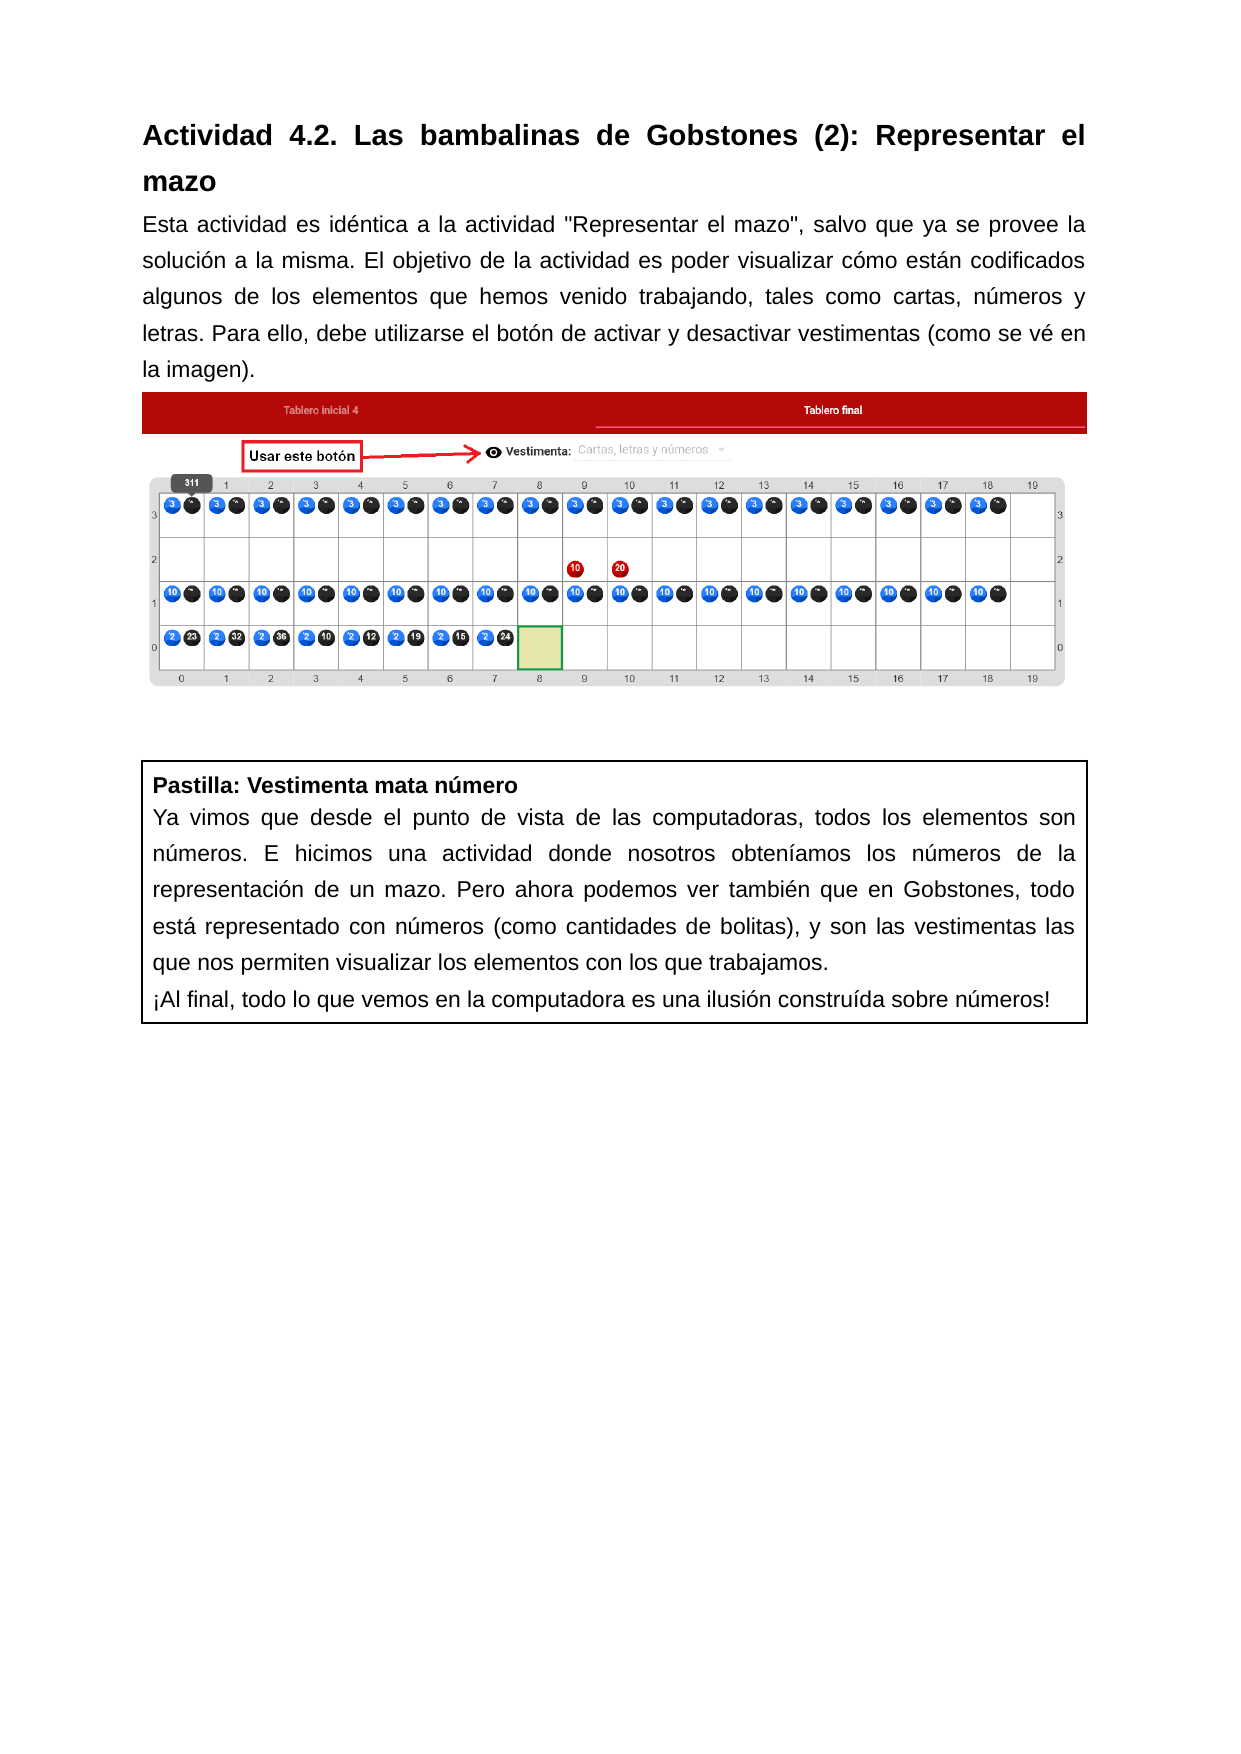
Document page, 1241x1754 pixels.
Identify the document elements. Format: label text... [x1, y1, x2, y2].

text Esta actividad es idéntica a la actividad "Representar el mazo", salvo que ya se provee la solución a la misma. El objetivo de la actividad es poder visualizar cómo están codificados algunos de los elementos que hemos venido trabajando, tales como cartas, números y letras. Para ello, debe utilizarse el botón de activar y desactivar vestimentas (como se vé en la imagen). [142, 211, 1087, 382]
table_header Pastilla: Vestimenta mata número Ya vimos que desde el punto de vista de las computadoras, todos los elementos son números. E hicimos una actividad donde nosotros obteníamos los números de la representación de un mazo. Pero ahora podemos ver también que en Gobstones, todo está representado con números (como cantidades de bolitas), y son las vestimentas las que nos permiten visualizar los elementos con los que trabajamos. ¡Al final, todo lo que vemos en la computadora es una ilusión construída sobre números! [143, 762, 1086, 1022]
picture [142, 392, 1087, 714]
text Actividad 4.2. Las bambalinas de Gobstones (2): Representar el mazo [142, 118, 1087, 198]
